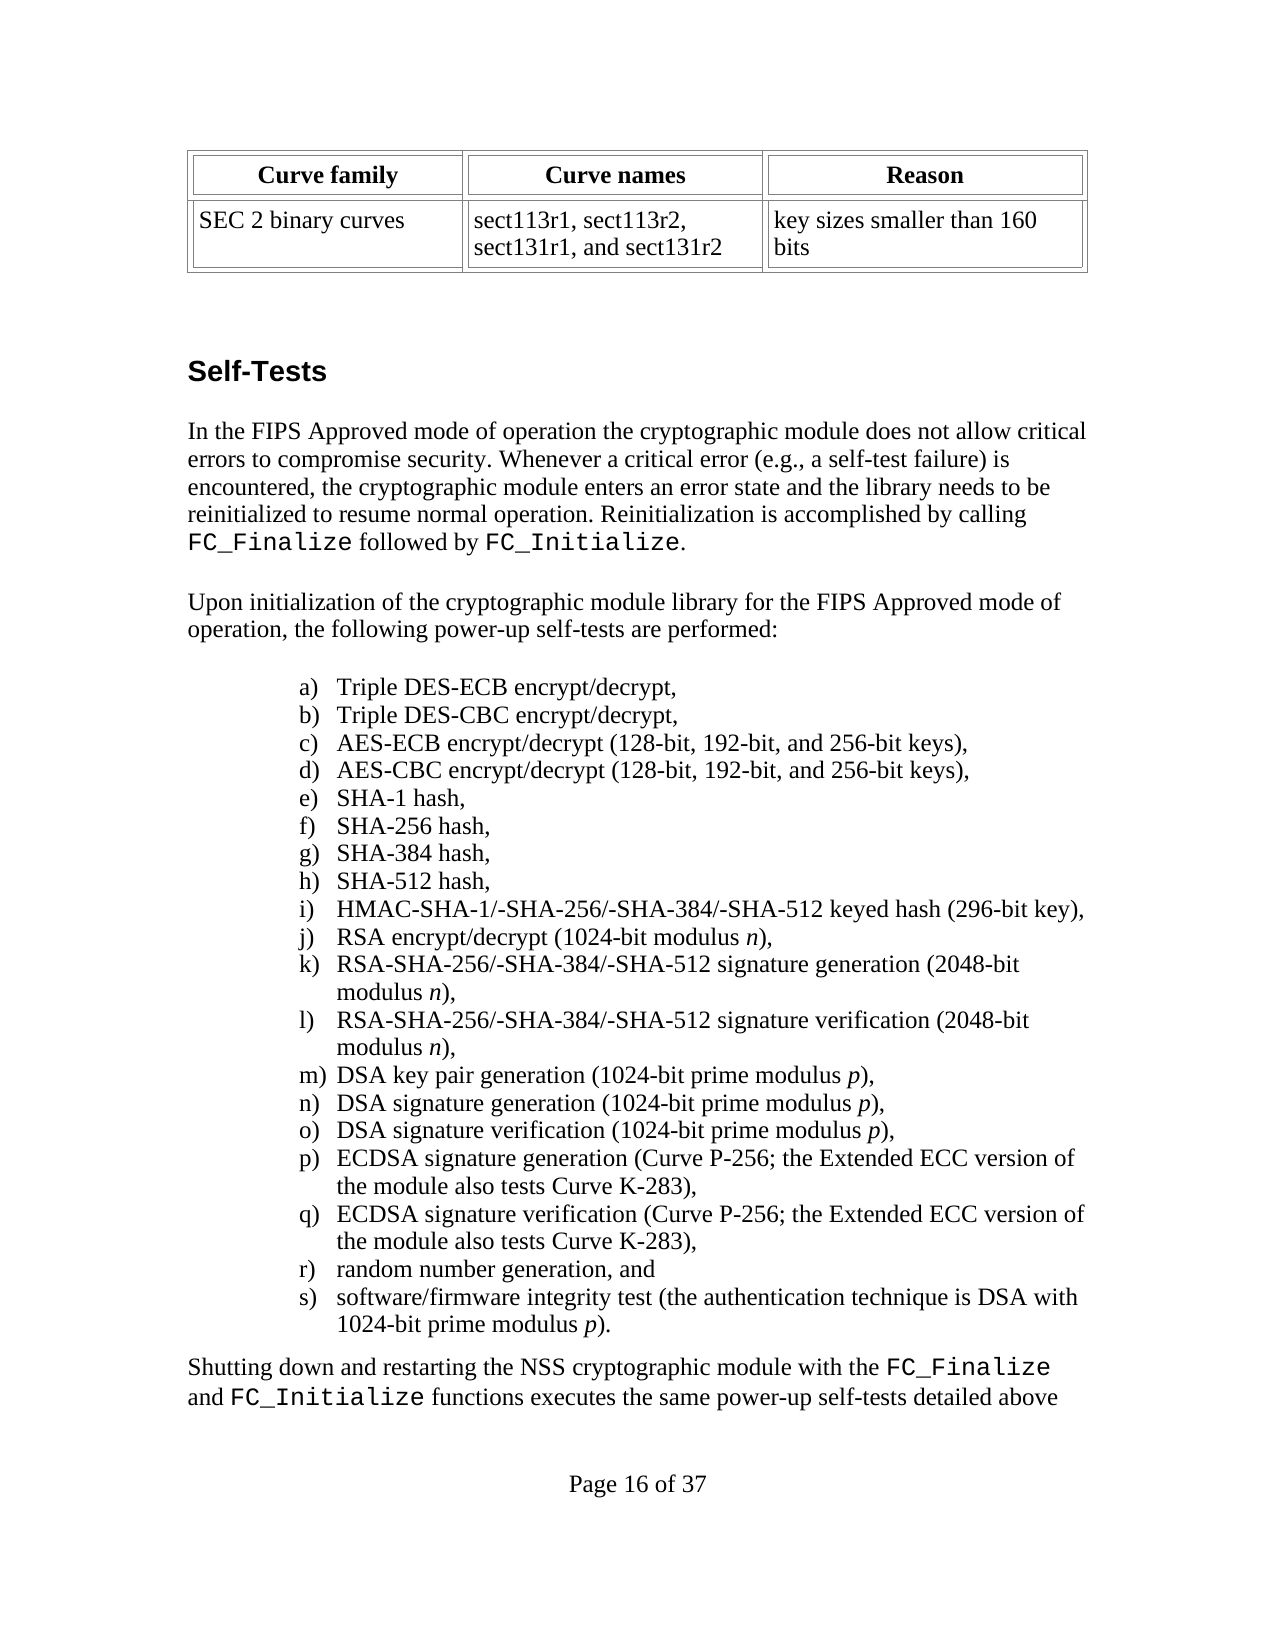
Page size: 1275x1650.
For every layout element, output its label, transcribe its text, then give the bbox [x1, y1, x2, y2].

table_header Curve names [463, 151, 762, 200]
list DSA signature generation (1024-bit prime modulus p), [299, 1089, 1087, 1117]
list AES-ECB encrypt/decrypt (128-bit, 192-bit, and 256-bit keys), [299, 729, 1087, 756]
list Triple DES-ECB encrypt/decrypt, [299, 673, 1087, 701]
list random number generation, and [299, 1255, 1087, 1283]
list HMAC-SHA-1/-SHA-256/-SHA-384/-SHA-512 keyed hash (296-bit key), [299, 895, 1087, 923]
list DSA signature verification (1024-bit prime modulus p), [299, 1117, 1087, 1144]
list SHA-512 hash, [299, 867, 1087, 895]
list SHA-384 hash, [299, 839, 1087, 867]
text Shutting down and restarting the NSS cryptographic module with the FC_Finalize and FC_Initialize functions executes the same power-up self-tests detailed above [187, 1353, 1087, 1413]
list ECDSA signature generation (Curve P-256; the Extended ECC version of the module also tests Curve K-283), [299, 1144, 1087, 1200]
text In the FIPS Approved mode of operation the cryptographic module does not allow critical errors to compromise security. Whenever a critical error (e.g., a self-test failure) is encountered, the cryptographic module enters an error state and the library needs to be reinitialized to resume normal operation. Reinitialization is accomplished by calling FC_Finalize followed by FC_Initialize. [187, 417, 1087, 558]
text Upon initialization of the cryptographic module library for the FIPS Approved mode of operation, the following power-up self-tests are performed: [187, 588, 1087, 643]
table_header Curve family [188, 151, 462, 200]
table_cell key sizes smaller than 160 bits [763, 201, 1087, 272]
list RSA encrypt/decrypt (1024-bit modulus n), [299, 923, 1087, 950]
table_header Reason [763, 151, 1087, 200]
list RSA-SHA-256/-SHA-384/-SHA-512 signature verification (2048-bit modulus n), [299, 1006, 1087, 1061]
list RSA-SHA-256/-SHA-384/-SHA-512 signature generation (2048-bit modulus n), [299, 950, 1087, 1006]
list DSA key pair generation (1024-bit prime modulus p), [299, 1061, 1087, 1089]
table_cell sect113r1, sect113r2, sect131r1, and sect131r2 [463, 201, 762, 272]
list SHA-1 hash, [299, 784, 1087, 812]
list SHA-256 hash, [299, 812, 1087, 839]
table_cell SEC 2 binary curves [188, 201, 462, 272]
subtitle Self-Tests [187, 355, 1087, 388]
list AES-CBC encrypt/decrypt (128-bit, 192-bit, and 256-bit keys), [299, 756, 1087, 784]
list Triple DES-CBC encrypt/decrypt, [299, 701, 1087, 729]
list software/firmware integrity test (the authentication technique is DSA with 1024-bit prime modulus p). [299, 1283, 1087, 1338]
list ECDSA signature verification (Curve P-256; the Extended ECC version of the module also tests Curve K-283), [299, 1200, 1087, 1255]
